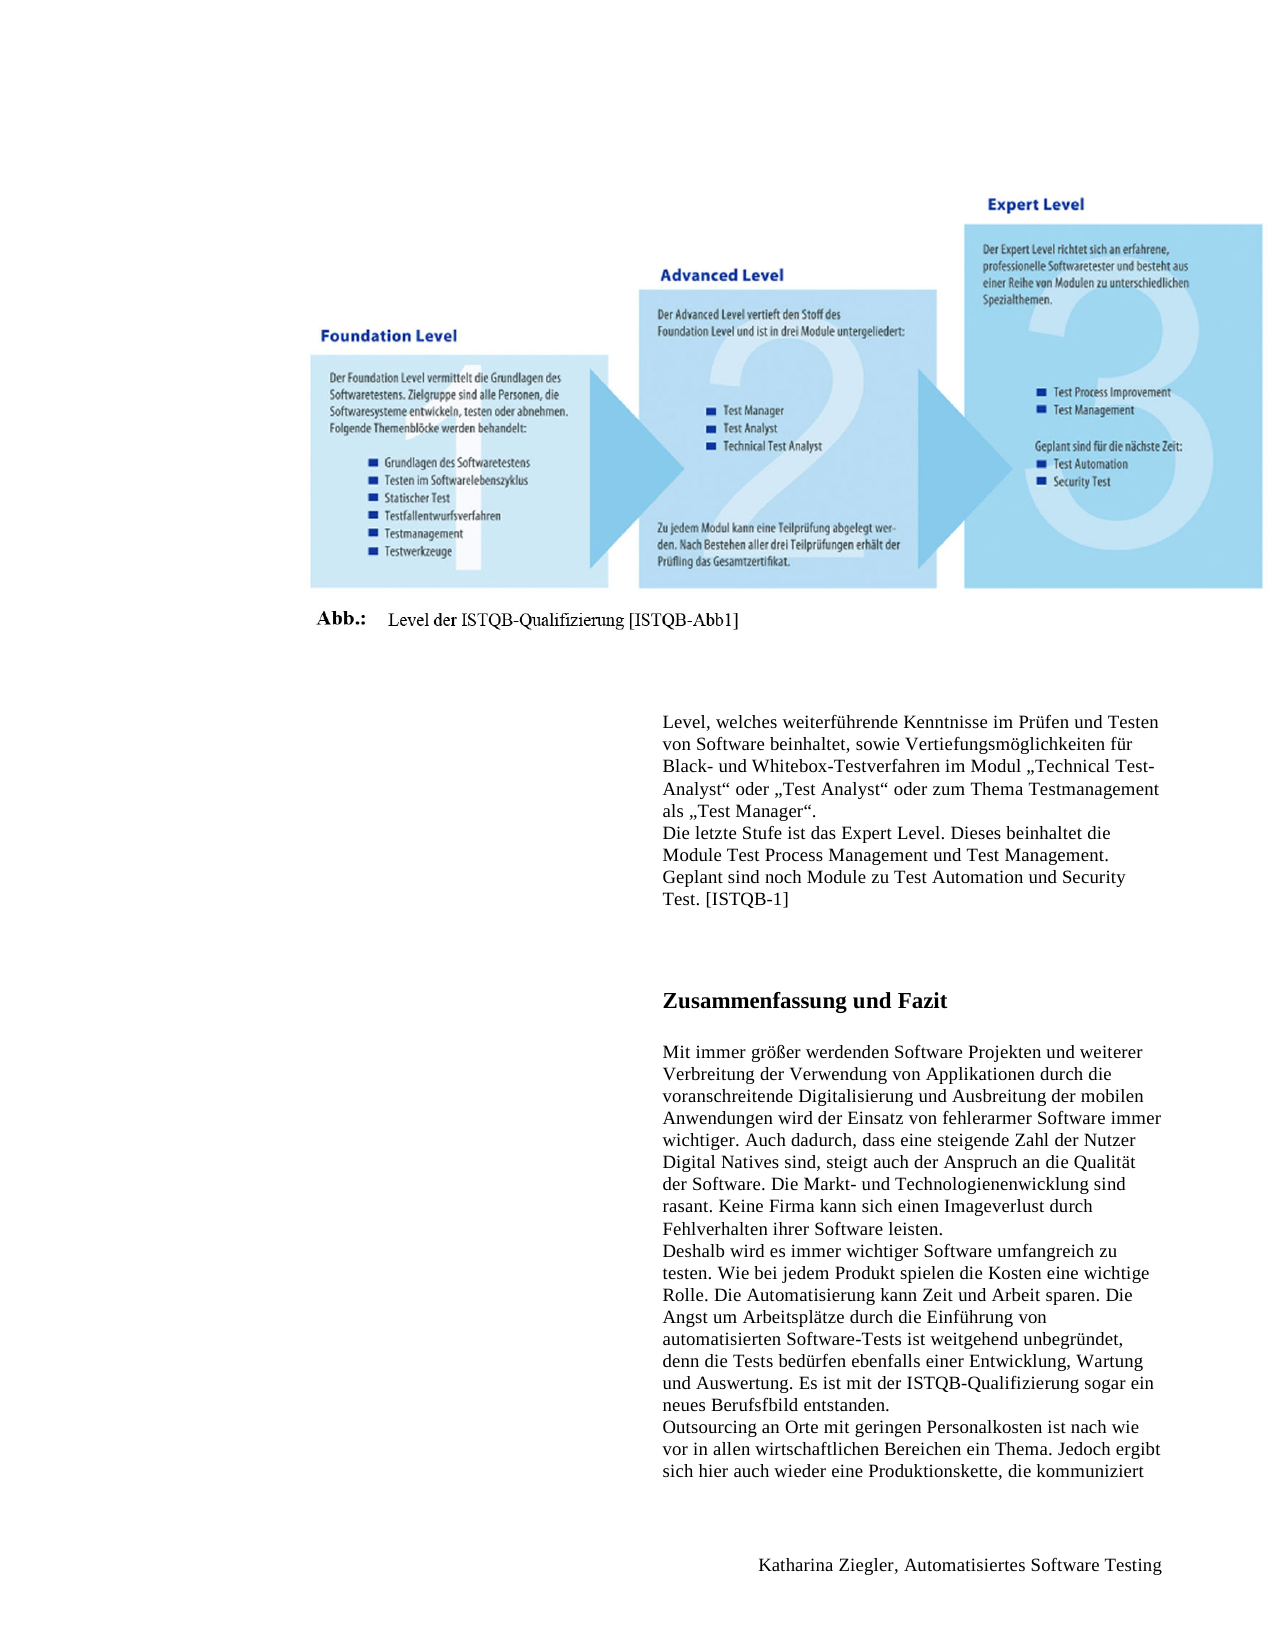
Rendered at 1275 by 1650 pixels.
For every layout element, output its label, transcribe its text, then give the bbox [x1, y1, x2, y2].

text Die letzte Stufe ist das Expert Level. Dieses beinhaltet die Module Test Process Management und Test Management. Geplant sind noch Module zu Test Automation und Security Test. [ISTQB-1] [662, 821, 1162, 909]
picture [300, 182, 1275, 645]
text Mit immer größer werdenden Software Projekten und weiterer Verbreitung der Verwendung von Applikationen durch die voranschreitende Digitalisierung und Ausbreitung der mobilen Anwendungen wird der Einsatz von fehlerarmer Software immer wichtiger. Auch dadurch, dass eine steigende Zahl der Nutzer Digital Natives sind, steigt auch der Anspruch an die Qualität der Software. Die Markt- und Technologienenwicklung sind rasant. Keine Firma kann sich einen Imageverlust durch Fehlverhalten ihrer Software leisten. [662, 1040, 1162, 1239]
text Deshalb wird es immer wichtiger Software umfangreich zu testen. Wie bei jedem Produkt spielen die Kosten eine wichtige Rolle. Die Automatisierung kann Zeit und Arbeit sparen. Die Angst um Arbeitsplätze durch die Einführung von automatisierten Software-Tests ist weitgehend unbegründet, denn die Tests bedürfen ebenfalls einer Entwicklung, Wartung und Auswertung. Es ist mit der ISTQB-Qualifizierung sogar ein neues Berufsfbild entstanden. [662, 1239, 1162, 1416]
text Outsourcing an Orte mit geringen Personalkosten ist nach wie vor in allen wirtschaftlichen Bereichen ein Thema. Jedoch ergibt sich hier auch wieder eine Produktionskette, die kommuniziert [662, 1416, 1162, 1482]
text Zusammenfassung und Fazit [662, 987, 1162, 1014]
text Level, welches weiterführende Kenntnisse im Prüfen und Testen von Software beinhaltet, sowie Vertiefungsmöglichkeiten für Black- und Whitebox-Testverfahren im Modul „Technical Test-Analyst“ oder „Test Analyst“ oder zum Thema Testmanagement als „Test Manager“. [662, 711, 1162, 821]
